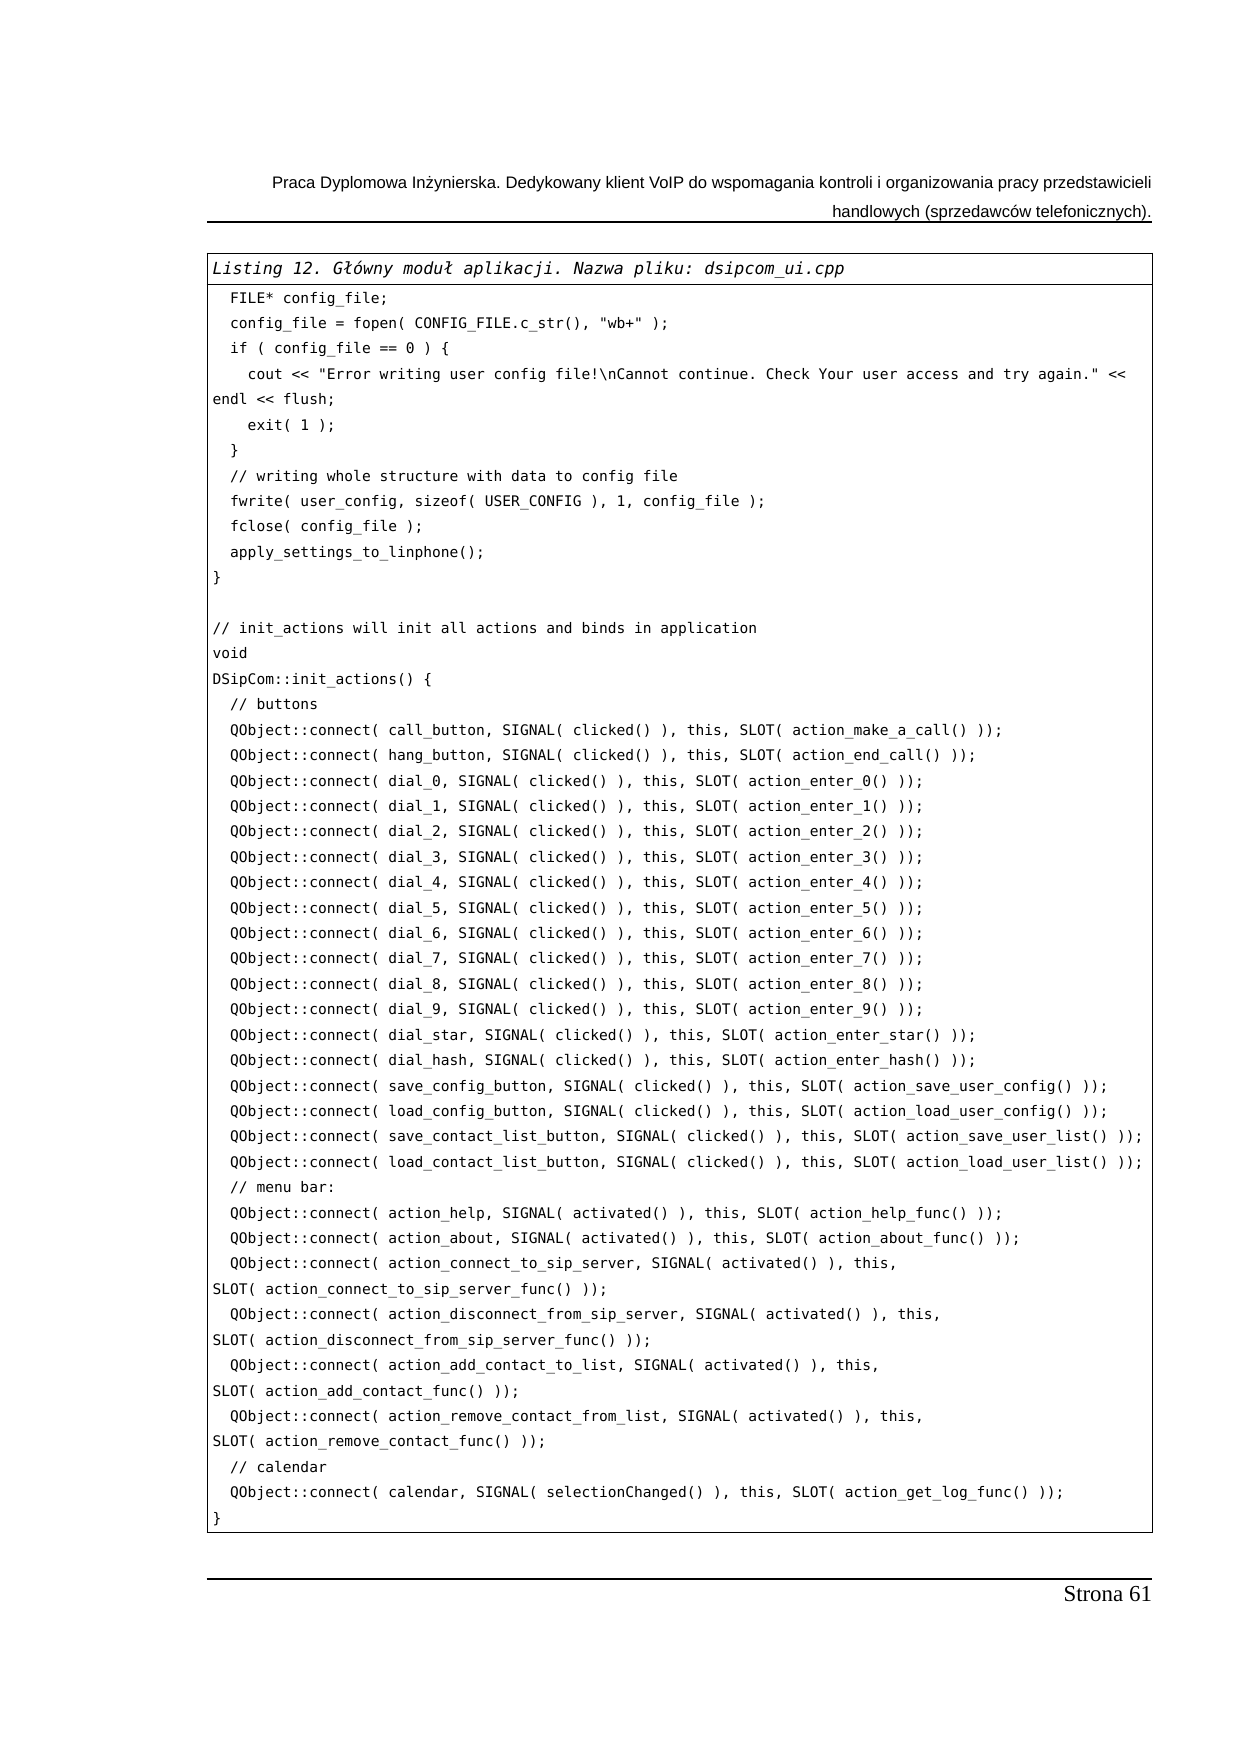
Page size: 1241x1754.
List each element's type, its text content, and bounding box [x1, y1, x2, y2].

table_header Listing 12. Główny moduł aplikacji. Nazwa pliku: dsipcom_ui.cpp [208, 254, 1152, 284]
table_cell FILE* config_file; config_file = fopen( CONFIG_FILE.c_str(), "wb+" ); if ( config_file == 0 ) { cout << "Error writing user config file!\nCannot continue. Check Your user access and try again." << endl << flush; exit( 1 ); } // writing whole structure with data to config file fwrite( user_config, sizeof( USER_CONFIG ), 1, config_file ); fclose( config_file ); apply_settings_to_linphone(); } // init_actions will init all actions and binds in application void DSipCom::init_actions() { // buttons QObject::connect( call_button, SIGNAL( clicked() ), this, SLOT( action_make_a_call() )); QObject::connect( hang_button, SIGNAL( clicked() ), this, SLOT( action_end_call() )); QObject::connect( dial_0, SIGNAL( clicked() ), this, SLOT( action_enter_0() )); QObject::connect( dial_1, SIGNAL( clicked() ), this, SLOT( action_enter_1() )); QObject::connect( dial_2, SIGNAL( clicked() ), this, SLOT( action_enter_2() )); QObject::connect( dial_3, SIGNAL( clicked() ), this, SLOT( action_enter_3() )); QObject::connect( dial_4, SIGNAL( clicked() ), this, SLOT( action_enter_4() )); QObject::connect( dial_5, SIGNAL( clicked() ), this, SLOT( action_enter_5() )); QObject::connect( dial_6, SIGNAL( clicked() ), this, SLOT( action_enter_6() )); QObject::connect( dial_7, SIGNAL( clicked() ), this, SLOT( action_enter_7() )); QObject::connect( dial_8, SIGNAL( clicked() ), this, SLOT( action_enter_8() )); QObject::connect( dial_9, SIGNAL( clicked() ), this, SLOT( action_enter_9() )); QObject::connect( dial_star, SIGNAL( clicked() ), this, SLOT( action_enter_star() )); QObject::connect( dial_hash, SIGNAL( clicked() ), this, SLOT( action_enter_hash() )); QObject::connect( save_config_button, SIGNAL( clicked() ), this, SLOT( action_save_user_config() )); QObject::connect( load_config_button, SIGNAL( clicked() ), this, SLOT( action_load_user_config() )); QObject::connect( save_contact_list_button, SIGNAL( clicked() ), this, SLOT( action_save_user_list() )); QObject::connect( load_contact_list_button, SIGNAL( clicked() ), this, SLOT( action_load_user_list() )); // menu bar: QObject::connect( action_help, SIGNAL( activated() ), this, SLOT( action_help_func() )); QObject::connect( action_about, SIGNAL( activated() ), this, SLOT( action_about_func() )); QObject::connect( action_connect_to_sip_server, SIGNAL( activated() ), this, SLOT( action_connect_to_sip_server_func() )); QObject::connect( action_disconnect_from_sip_server, SIGNAL( activated() ), this, SLOT( action_disconnect_from_sip_server_func() )); QObject::connect( action_add_contact_to_list, SIGNAL( activated() ), this, SLOT( action_add_contact_func() )); QObject::connect( action_remove_contact_from_list, SIGNAL( activated() ), this, SLOT( action_remove_contact_func() )); // calendar QObject::connect( calendar, SIGNAL( selectionChanged() ), this, SLOT( action_get_log_func() )); } [208, 285, 1152, 1532]
